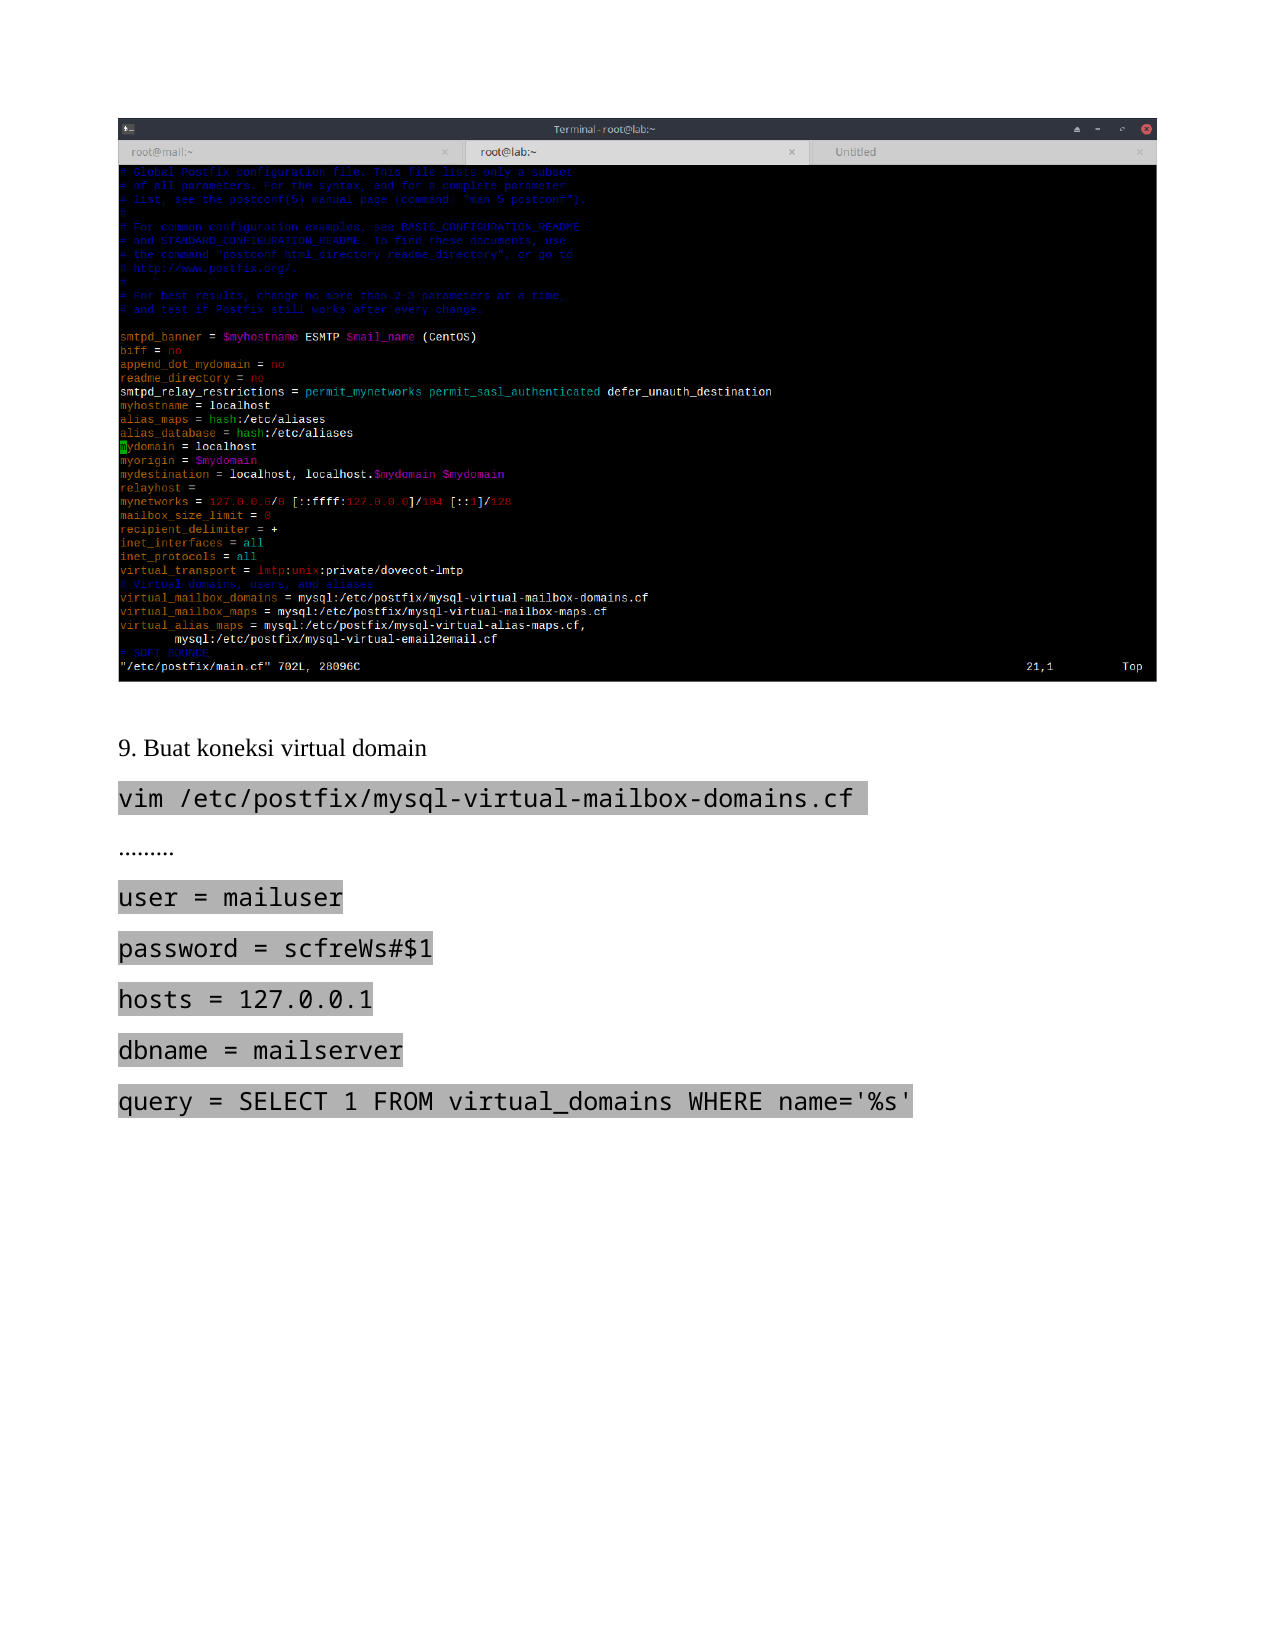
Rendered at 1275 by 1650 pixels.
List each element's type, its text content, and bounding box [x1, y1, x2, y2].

text hosts = 127.0.0.1 [373, 982, 1157, 1016]
text user = mailuser [343, 880, 1157, 914]
text query = SELECT 1 FROM virtual_domains WHERE name='%s' [913, 1084, 1157, 1118]
picture [118, 118, 1157, 682]
text ......... [118, 832, 1157, 861]
text password = scfreWs#$1 [433, 931, 1157, 965]
text dbname = mailserver [403, 1033, 1157, 1067]
text 9. Buat koneksi virtual domain [118, 733, 1157, 762]
text vim /etc/postfix/mysql-virtual-mailbox-domains.cf [868, 781, 1157, 815]
